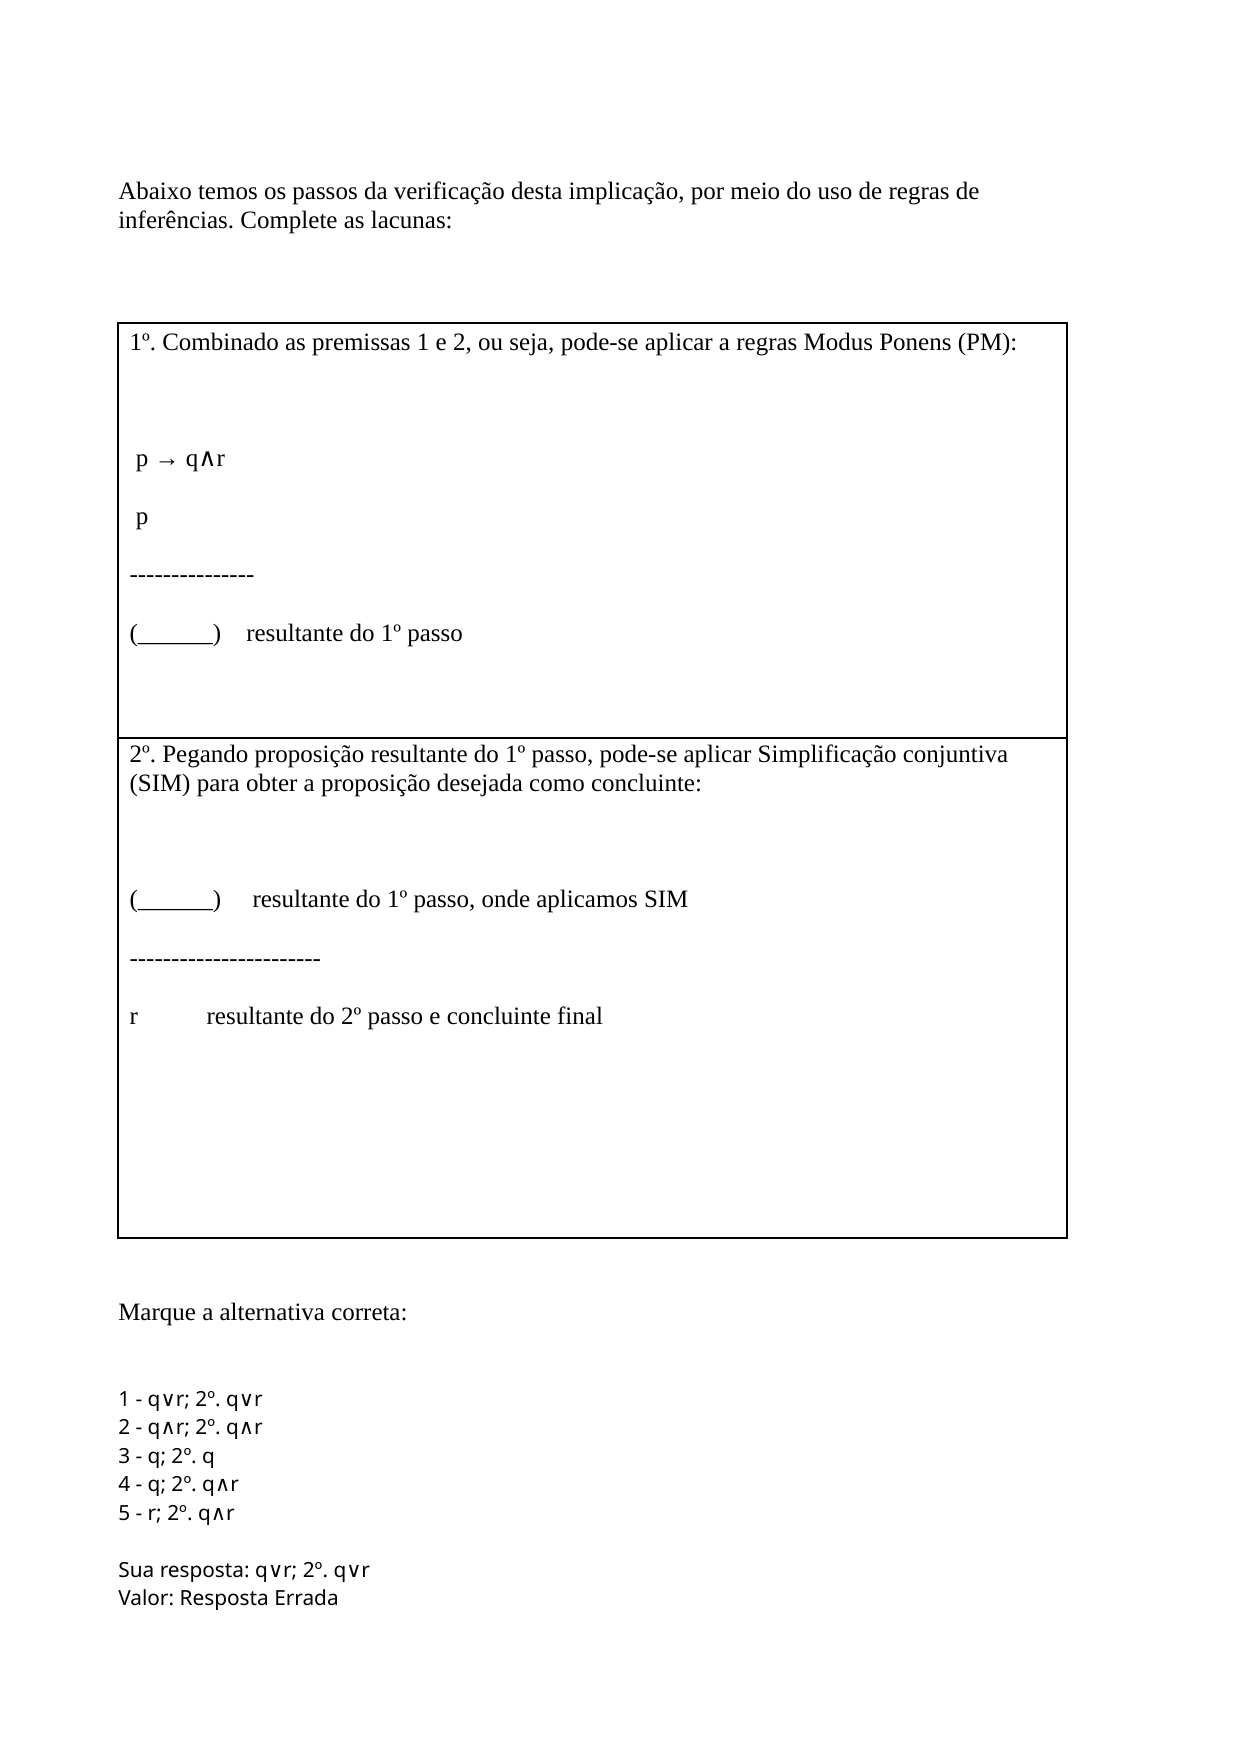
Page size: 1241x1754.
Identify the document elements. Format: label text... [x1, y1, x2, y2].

table_cell [1087, 1355, 1093, 1384]
table_cell [1087, 1583, 1093, 1612]
table_cell Valor: Resposta Errada [118, 1583, 1087, 1612]
table_cell [1087, 1441, 1093, 1469]
table_cell [118, 1355, 1087, 1384]
table_header 1º. Combinado as premissas 1 e 2, ou seja, pode-se aplicar a regras Modus Ponens (PM): p → q∧r p --------------- (______) resultante do 1º passo [119, 324, 1066, 737]
table_cell [118, 1526, 1087, 1555]
table_cell [1087, 1555, 1093, 1583]
table_cell 5 - r; 2º. q∧r [118, 1498, 1087, 1526]
table_cell [1087, 1384, 1093, 1412]
table_cell 3 - q; 2º. q [118, 1441, 1087, 1469]
table_cell Abaixo temos os passos da verificação desta implicação, por meio do uso de regras de inferências. Complete as lacunas: Marque a alternativa correta: [118, 118, 1093, 1355]
table_cell [1087, 1413, 1093, 1441]
table_cell 2 - q∧r; 2º. q∧r [118, 1413, 1087, 1441]
table_cell 2º. Pegando proposição resultante do 1º passo, pode-se aplicar Simplificação conjuntiva (SIM) para obter a proposição desejada como concluinte: (______) resultante do 1º passo, onde aplicamos SIM ----------------------- r resultante do 2º passo e concluinte final [119, 739, 1066, 1237]
table_cell [1087, 1498, 1093, 1526]
table_cell 1 - q∨r; 2º. q∨r [118, 1384, 1087, 1412]
table_cell [1087, 1526, 1093, 1555]
table_cell Sua resposta: q∨r; 2º. q∨r [118, 1555, 1087, 1583]
table_cell 4 - q; 2º. q∧r [118, 1469, 1087, 1498]
table_cell [1087, 1469, 1093, 1498]
